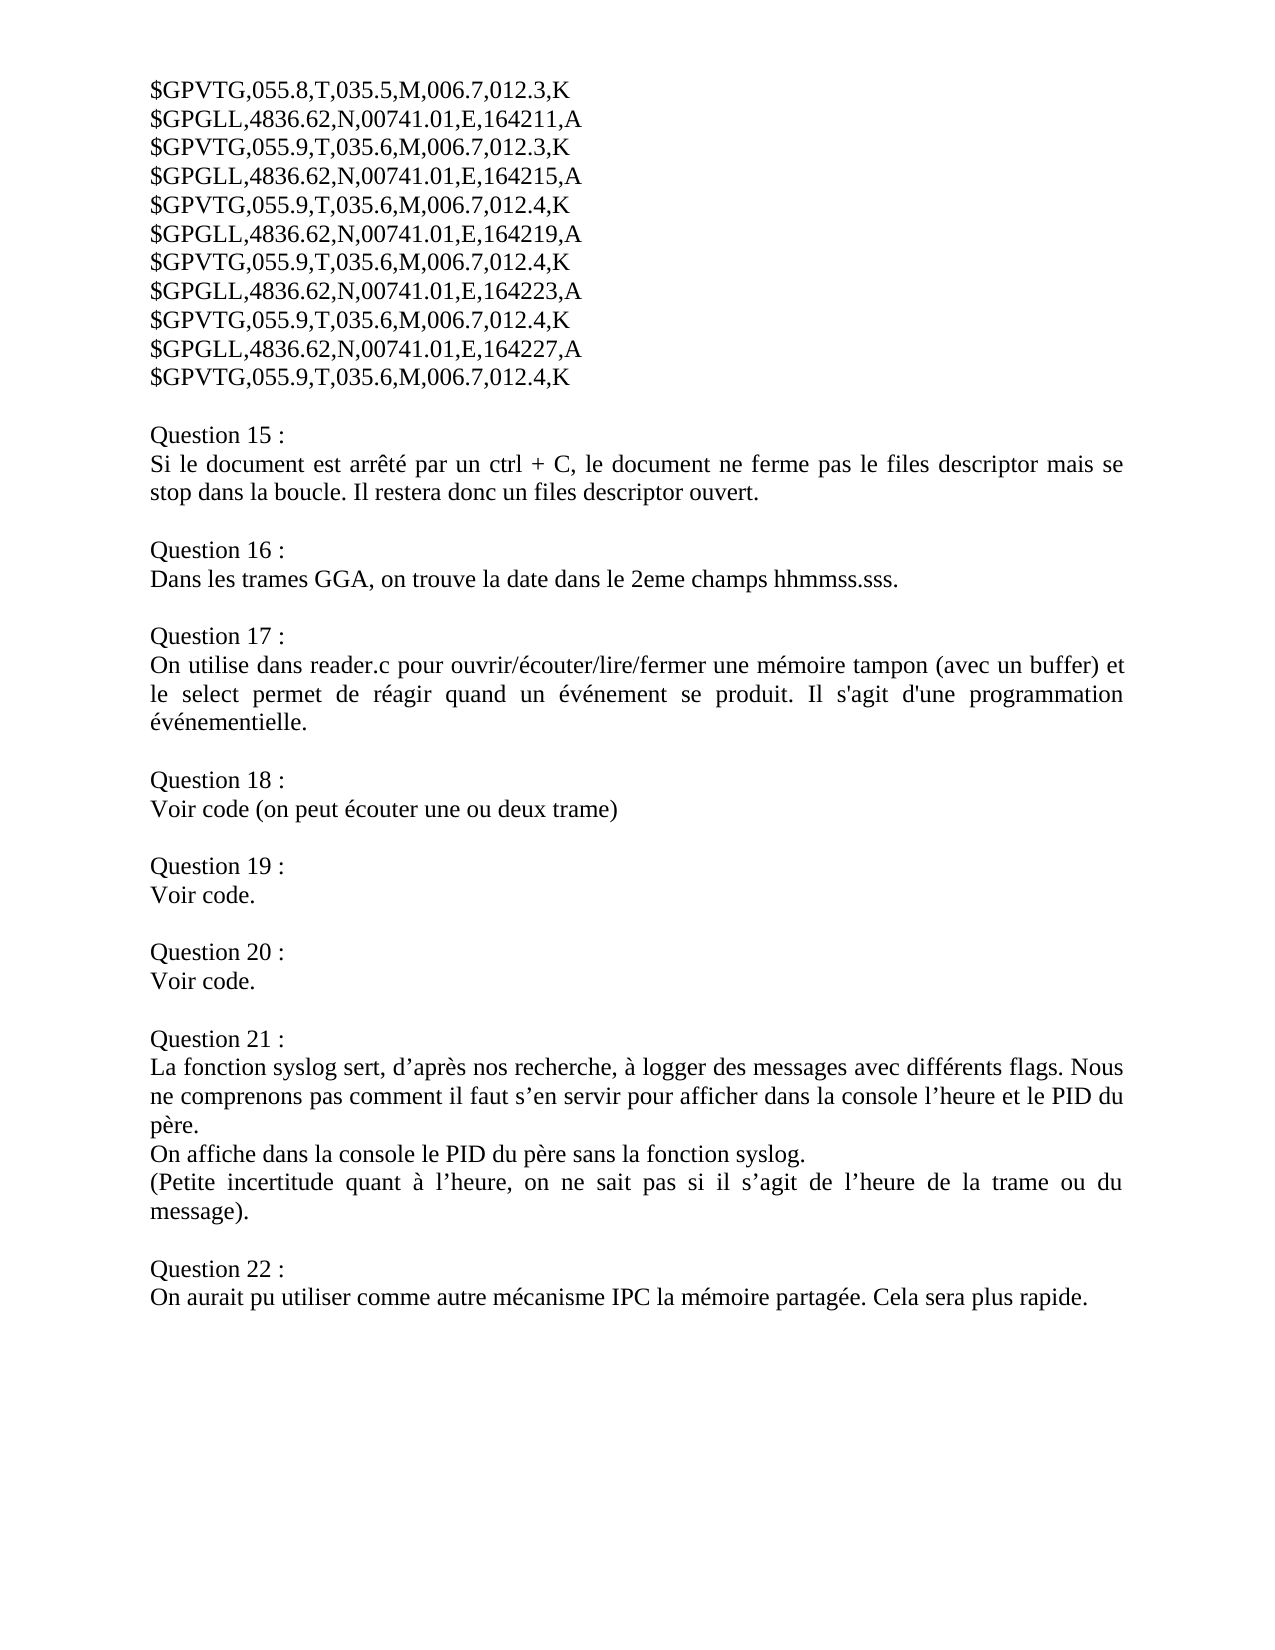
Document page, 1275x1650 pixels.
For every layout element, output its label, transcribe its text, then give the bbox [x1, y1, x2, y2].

text Voir code. [150, 880, 1125, 909]
text $GPGLL,4836.62,N,00741.01,E,164219,A [150, 219, 1125, 247]
text Question 18 : [150, 765, 1125, 794]
text Dans les trames GGA, on trouve la date dans le 2eme champs hhmmss.sss. [150, 564, 1125, 592]
text Question 22 : [150, 1254, 1125, 1282]
text $GPVTG,055.9,T,035.6,M,006.7,012.4,K [150, 305, 1125, 334]
text Question 16 : [150, 535, 1125, 564]
text Voir code. [150, 966, 1125, 995]
text $GPVTG,055.9,T,035.6,M,006.7,012.4,K [150, 190, 1125, 219]
text $GPGLL,4836.62,N,00741.01,E,164223,A [150, 276, 1125, 305]
text $GPGLL,4836.62,N,00741.01,E,164227,A [150, 334, 1125, 362]
text Voir code (on peut écouter une ou deux trame) [150, 794, 1125, 822]
text $GPGLL,4836.62,N,00741.01,E,164211,A [150, 104, 1125, 132]
text On utilise dans reader.c pour ouvrir/écouter/lire/fermer une mémoire tampon (avec un buffer) et le select permet de réagir quand un événement se produit. Il s'agit d'une programmation événementielle. [150, 650, 1125, 736]
text Question 17 : [150, 621, 1125, 650]
text Si le document est arrêté par un ctrl + C, le document ne ferme pas le files descriptor mais se stop dans la boucle. Il restera donc un files descriptor ouvert. [150, 449, 1125, 506]
text Question 21 : [150, 1024, 1125, 1052]
text Question 20 : [150, 937, 1125, 966]
text $GPVTG,055.9,T,035.6,M,006.7,012.3,K [150, 132, 1125, 161]
text $GPVTG,055.8,T,035.5,M,006.7,012.3,K [150, 75, 1125, 104]
text $GPVTG,055.9,T,035.6,M,006.7,012.4,K [150, 362, 1125, 391]
text La fonction syslog sert, d’après nos recherche, à logger des messages avec différents flags. Nous ne comprenons pas comment il faut s’en servir pour afficher dans la console l’heure et le PID du père. [150, 1052, 1125, 1139]
text Question 19 : [150, 851, 1125, 880]
text On aurait pu utiliser comme autre mécanisme IPC la mémoire partagée. Cela sera plus rapide. [150, 1282, 1125, 1311]
text (Petite incertitude quant à l’heure, on ne sait pas si il s’agit de l’heure de la trame ou du message). [150, 1167, 1125, 1225]
text On affiche dans la console le PID du père sans la fonction syslog. [150, 1139, 1125, 1167]
text $GPGLL,4836.62,N,00741.01,E,164215,A [150, 161, 1125, 190]
text $GPVTG,055.9,T,035.6,M,006.7,012.4,K [150, 247, 1125, 276]
text Question 15 : [150, 420, 1125, 449]
